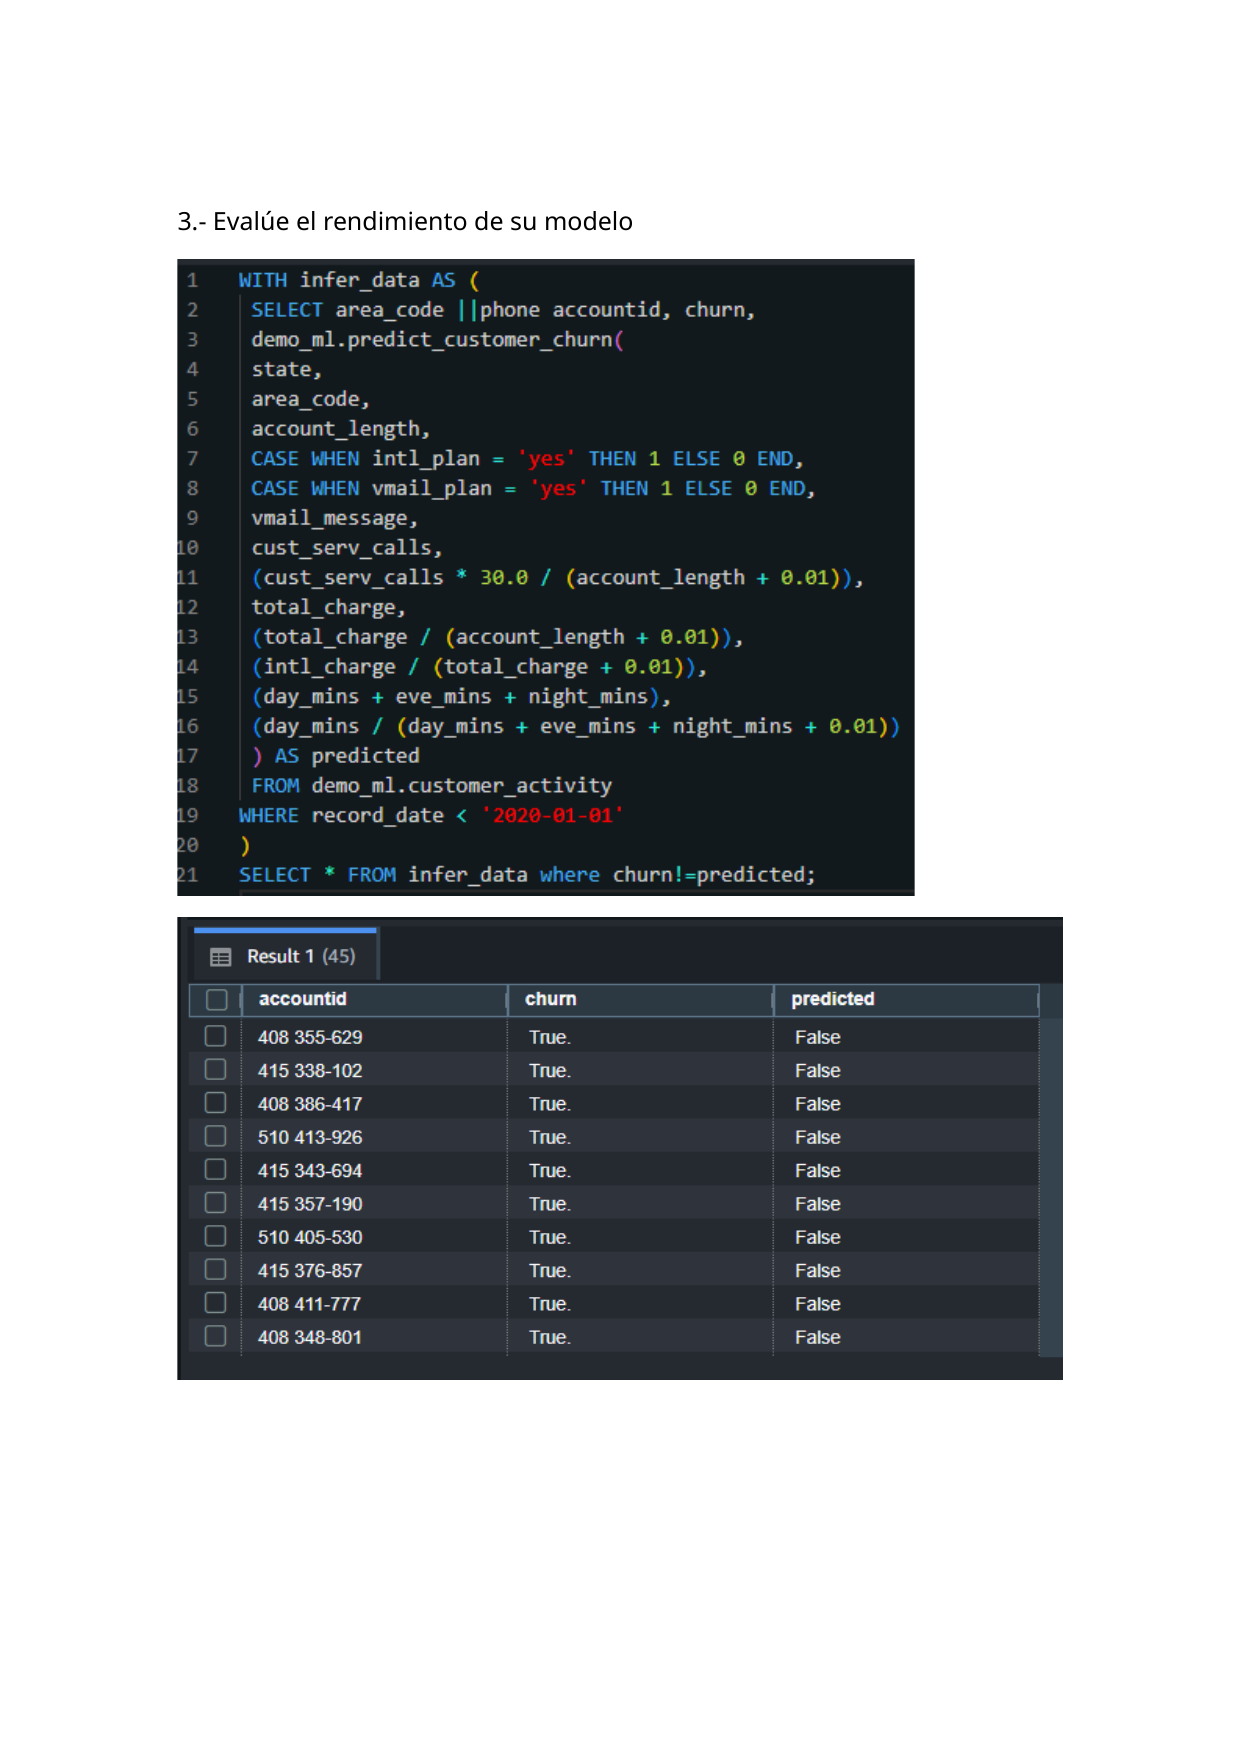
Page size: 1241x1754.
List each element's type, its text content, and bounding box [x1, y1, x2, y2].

text 3.- Evalúe el rendimiento de su modelo [177, 203, 1063, 237]
